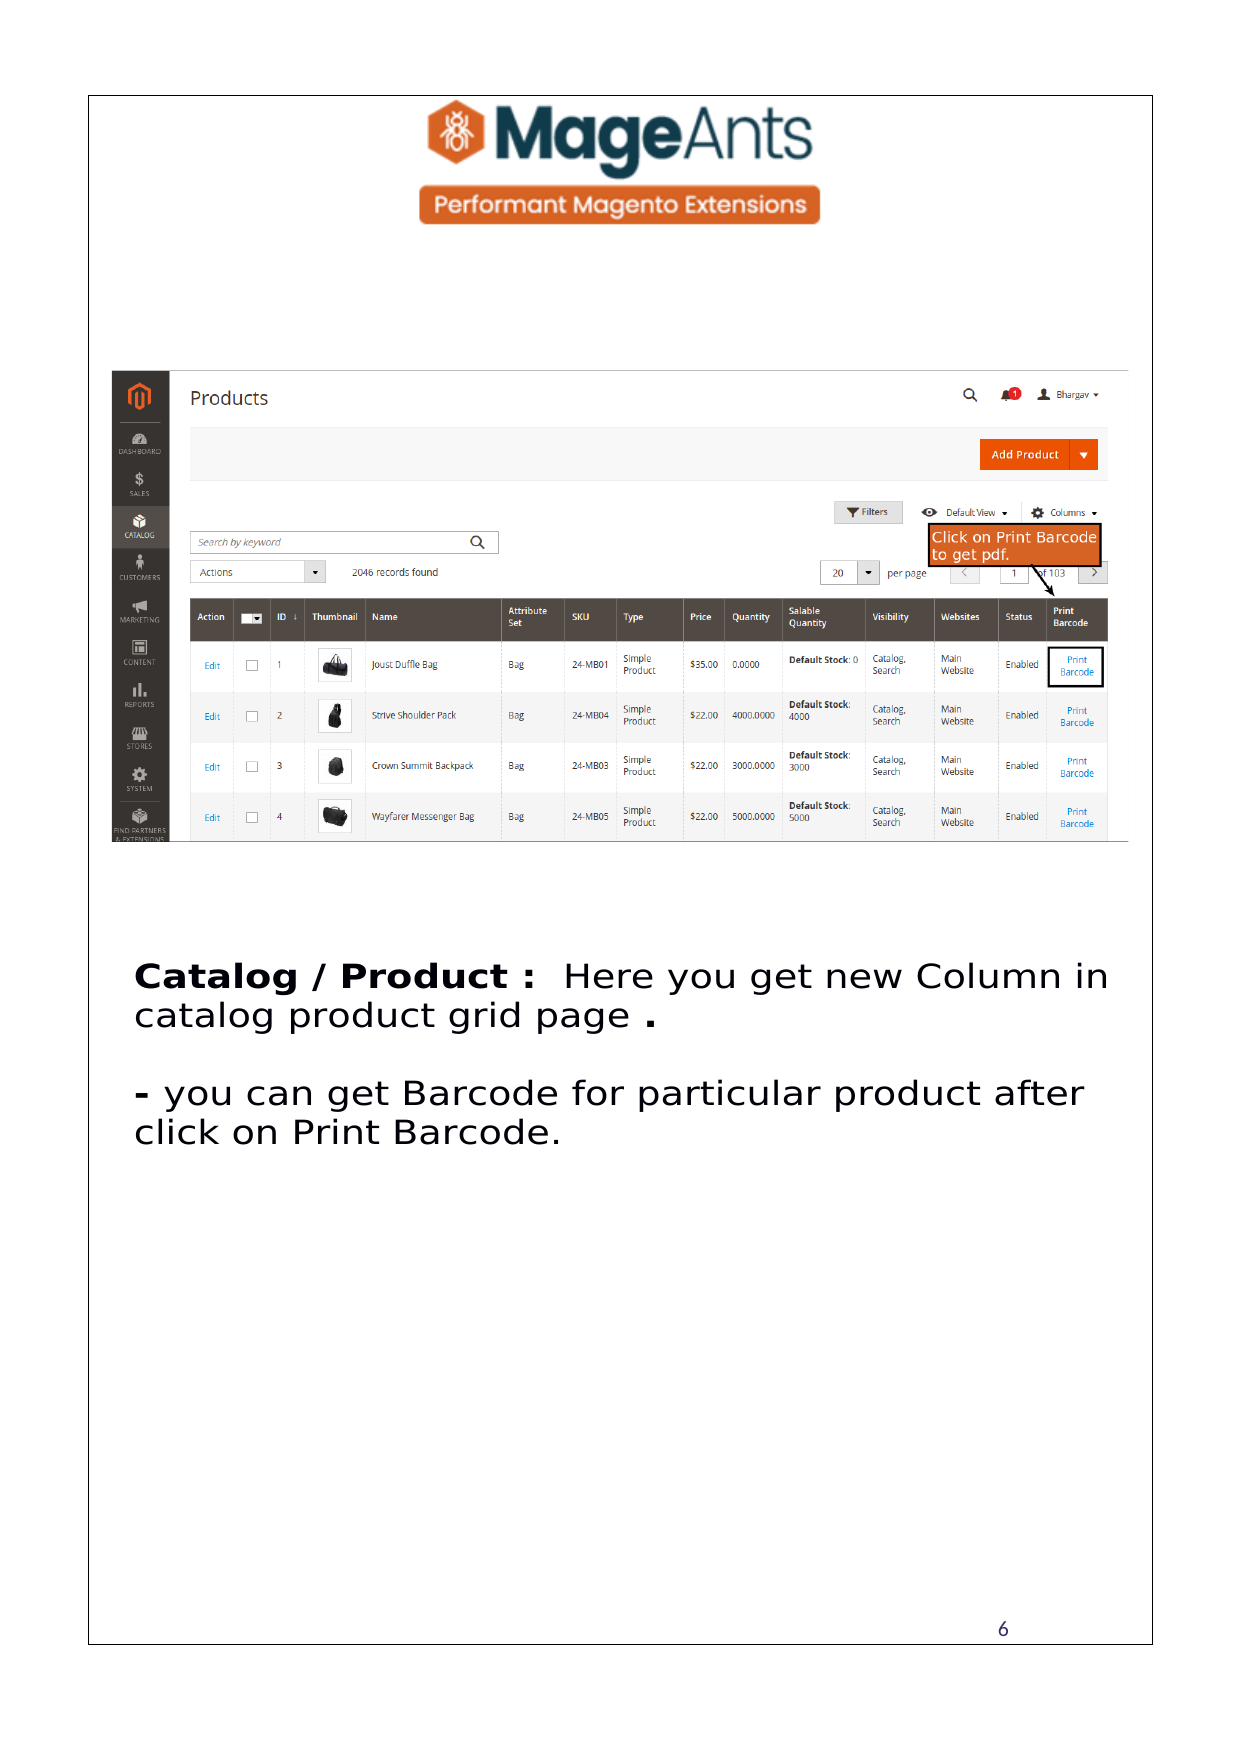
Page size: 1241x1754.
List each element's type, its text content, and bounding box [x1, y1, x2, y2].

picture [415, 97, 825, 226]
text Catalog / Product : Here you get new Column in [134, 958, 1150, 997]
picture [111, 370, 1129, 842]
text - you can get Barcode for particular product after click on Print Barcode. [134, 1074, 1150, 1152]
text catalog product grid page . [134, 997, 1150, 1036]
